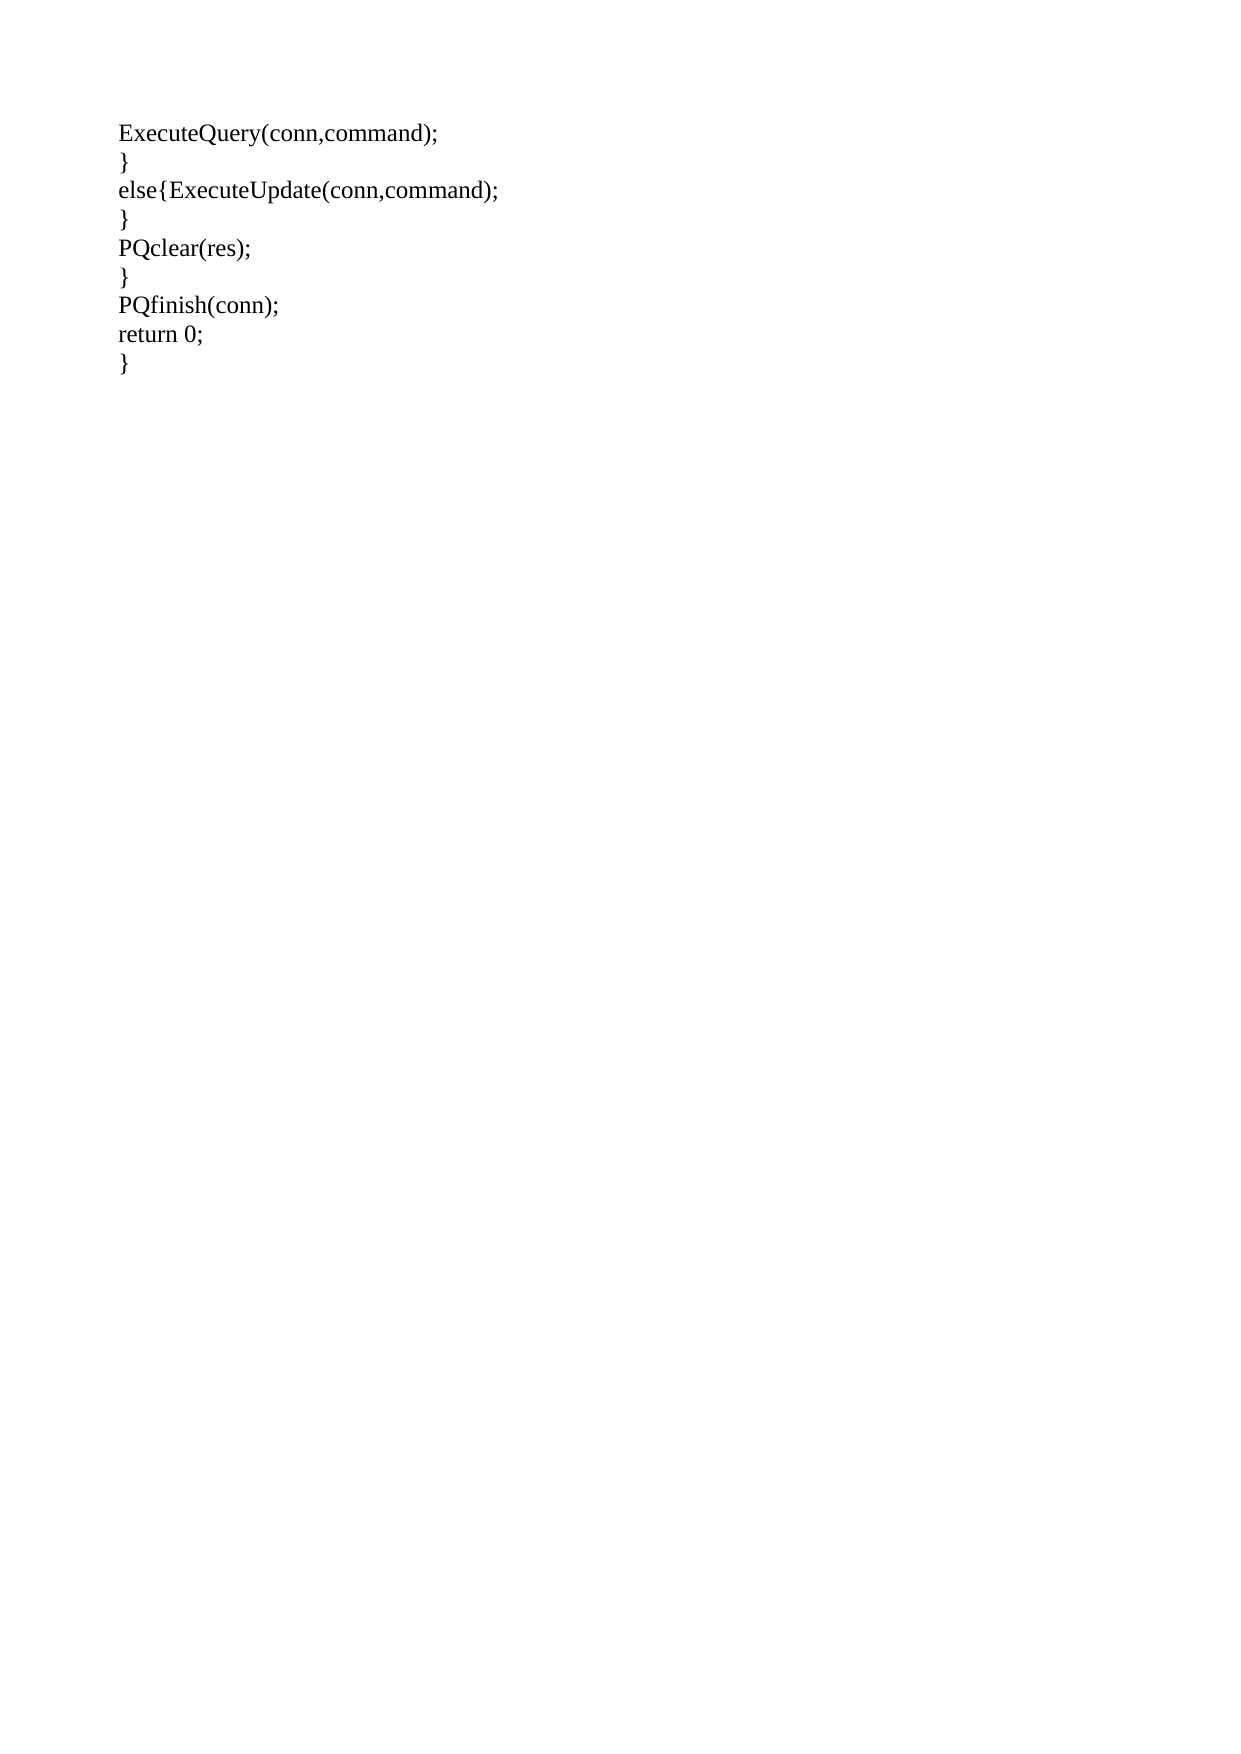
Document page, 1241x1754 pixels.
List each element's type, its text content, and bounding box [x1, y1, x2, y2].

text } [118, 262, 1122, 291]
text else{ExecuteUpdate(conn,command); [118, 176, 1122, 204]
text return 0; [118, 319, 1122, 348]
text } [118, 204, 1122, 233]
text PQclear(res); [118, 233, 1122, 262]
text ExecuteQuery(conn,command); [118, 118, 1122, 147]
text } [118, 348, 1122, 377]
text } [118, 147, 1122, 176]
text PQfinish(conn); [118, 291, 1122, 319]
